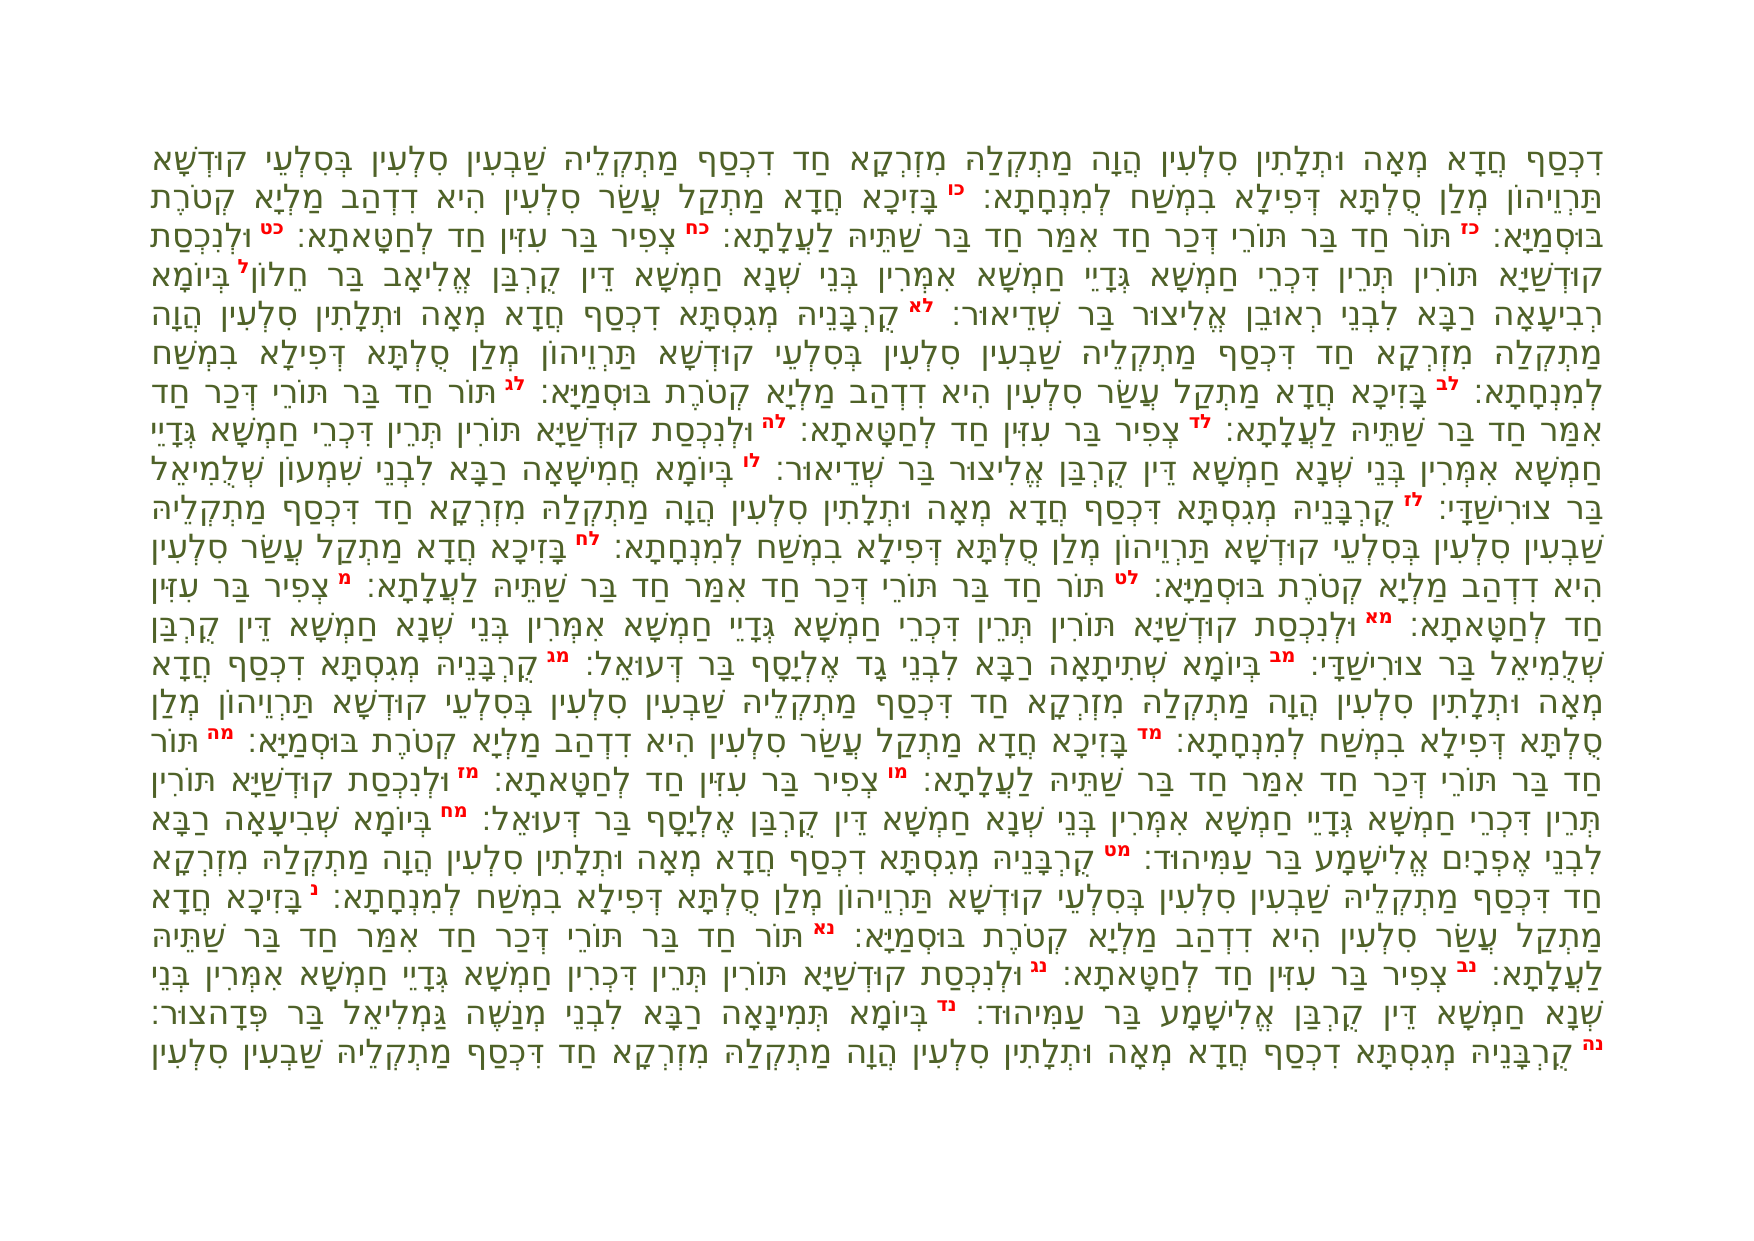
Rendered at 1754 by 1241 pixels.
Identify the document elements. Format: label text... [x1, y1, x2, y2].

text דִכְסַף חֲדָא מְאָה וּתְלָתִין סִלְעִין הֲוָה מַתְקְלַהּ מִזְרְקָא חַד דִכְסַף מַתְקְלֵיהּ שַׁבְעִין סִלְעִין בְּסִלְעֵי קוּדְשָׁא תַּרְוֵיהוֹן מְלַן סֻלְתָּא דְּפִילָא בִמְשַׁח לְמִנְחָתָא׃ כו בָּזִיכָא חֲדָא מַתְקַל עֲשַׂר סִלְעִין הִיא דִדְהַב מַלְיָא קְטֹרֶת בּוּסְמַיָּא׃ כז תּוֹר חַד בַּר תּוֹרֵי דְּכַר חַד אִמַּר חַד בַּר שַׁתֵּיהּ לַעֲלָתָא׃ כח צְפִיר בַּר עִזִּין חַד לְחַטָּאתָא׃ כט וּלְנִכְסַת קוּדְשַׁיָּא תּוֹרִין תְּרֵין דִּכְרֵי חַמְשָׁא גְּדָיֵי חַמְשָׁא אִמְּרִין בְּנֵי שְׁנָא חַמְשָׁא דֵּין קֻרְבַּן אֱלִיאָב בַּר חֵלוֹןל בְּיוֹמָא רְבִיעָאָה רַבָּא לִבְנֵי רְאוּבֵן אֱלִיצוּר בַּר שְׁדֵיאוּר׃ לא קֻרְבָּנֵיהּ מְגִסְתָּא דִכְסַף חֲדָא מְאָה וּתְלָתִין סִלְעִין הֲוָה מַתְקְלַהּ מִזְרְקָא חַד דִּכְסַף מַתְקְלֵיהּ שַׁבְעִין סִלְעִין בְּסִלְעֵי קוּדְשָׁא תַּרְוֵיהוֹן מְלַן סֻלְתָּא דְּפִילָא בִמְשַׁח לְמִנְחָתָא׃ לב בָּזִיכָא חֲדָא מַתְקַל עֲשַׂר סִלְעִין הִיא דִדְהַב מַלְיָא קְטֹרֶת בּוּסְמַיָּא׃ לג תּוֹר חַד בַּר תּוֹרֵי דְּכַר חַד אִמַּר חַד בַּר שַׁתֵּיהּ לַעֲלָתָא׃ לד צְפִיר בַּר עִזִּין חַד לְחַטָּאתָא׃ לה וּלְנִכְסַת קוּדְשַׁיָּא תּוֹרִין תְּרֵין דִּכְרֵי חַמְשָׁא גְּדָיֵי חַמְשָׁא אִמְּרִין בְּנֵי שְׁנָא חַמְשָׁא דֵּין קֻרְבַּן אֱלִיצוּר בַּר שְׁדֵיאוּר׃ לו בְּיוֹמָא חֲמִישָׁאָה רַבָּא לִבְנֵי שִׁמְעוֹן שְׁלֻמִיאֵל בַּר צוּרִישַׁדָּי׃ לז קֻרְבָּנֵיהּ מְגִסְתָּא דִּכְסַף חֲדָא מְאָה וּתְלָתִין סִלְעִין הֲוָה מַתְקְלַהּ מִזְרְקָא חַד דִּכְסַף מַתְקְלֵיהּ שַׁבְעִין סִלְעִין בְּסִלְעֵי קוּדְשָׁא תַּרְוֵיהוֹן מְלַן סֻלְתָּא דְּפִילָא בִמְשַׁח לְמִנְחָתָא׃ לח בָּזִיכָא חֲדָא מַתְקַל עֲשַׂר סִלְעִין הִיא דִדְהַב מַלְיָא קְטֹרֶת בּוּסְמַיָּא׃ לט תּוֹר חַד בַּר תּוֹרֵי דְּכַר חַד אִמַּר חַד בַּר שַׁתֵּיהּ לַעֲלָתָא׃ מ צְפִיר בַּר עִזִּין חַד לְחַטָּאתָא׃ מא וּלְנִכְסַת קוּדְשַׁיָּא תּוֹרִין תְּרֵין דִּכְרֵי חַמְשָׁא גְּדָיֵי חַמְשָׁא אִמְּרִין בְּנֵי שְׁנָא חַמְשָׁא דֵּין קֻרְבַּן שְׁלֻמִיאֵל בַּר צוּרִישַׁדָּי׃ מב בְּיוֹמָא שְׁתִיתָאָה רַבָּא לִבְנֵי גָד אֶלְיָסָף בַּר דְּעוּאֵל׃ מג קֻרְבָּנֵיהּ מְגִסְתָּא דִכְסַף חֲדָא מְאָה וּתְלָתִין סִלְעִין הֲוָה מַתְקְלַהּ מִזְרְקָא חַד דִּכְסַף מַתְקְלֵיהּ שַׁבְעִין סִלְעִין בְּסִלְעֵי קוּדְשָׁא תַּרְוֵיהוֹן מְלַן סֻלְתָּא דְּפִילָא בִמְשַׁח לְמִנְחָתָא׃ מד בָּזִיכָא חֲדָא מַתְקַל עֲשַׂר סִלְעִין הִיא דִדְהַב מַלְיָא קְטֹרֶת בּוּסְמַיָּא׃ מה תּוֹר חַד בַּר תּוֹרֵי דְּכַר חַד אִמַּר חַד בַּר שַׁתֵּיהּ לַעֲלָתָא׃ מו צְפִיר בַּר עִזִּין חַד לְחַטָּאתָא׃ מז וּלְנִכְסַת קוּדְשַׁיָּא תּוֹרִין תְּרֵין דִּכְרֵי חַמְשָׁא גְּדָיֵי חַמְשָׁא אִמְּרִין בְּנֵי שְׁנָא חַמְשָׁא דֵּין קֻרְבַּן אֶלְיָסָף בַּר דְּעוּאֵל׃ מח בְּיוֹמָא שְׁבִיעָאָה רַבָּא לִבְנֵי אֶפְרָיִם אֱלִישָׁמָע בַּר עַמִּיהוּד׃ מט קֻרְבָּנֵיהּ מְגִסְתָּא דִכְסַף חֲדָא מְאָה וּתְלָתִין סִלְעִין הֲוָה מַתְקְלַהּ מִזְרְקָא חַד דִּכְסַף מַתְקְלֵיהּ שַׁבְעִין סִלְעִין בְּסִלְעֵי קוּדְשָׁא תַּרְוֵיהוֹן מְלַן סֻלְתָּא דְּפִילָא בִמְשַׁח לְמִנְחָתָא׃ נ בָּזִיכָא חֲדָא מַתְקַל עֲשַׂר סִלְעִין הִיא דִדְהַב מַלְיָא קְטֹרֶת בּוּסְמַיָּא׃ נא תּוֹר חַד בַּר תּוֹרֵי דְּכַר חַד אִמַּר חַד בַּר שַׁתֵּיהּ לַעֲלָתָא׃ נב צְפִיר בַּר עִזִּין חַד לְחַטָּאתָא׃ נג וּלְנִכְסַת קוּדְשַׁיָּא תּוֹרִין תְּרֵין דִּכְרִין חַמְשָׁא גְּדָיֵי חַמְשָׁא אִמְּרִין בְּנֵי שְׁנָא חַמְשָׁא דֵּין קֻרְבַּן אֱלִישָׁמָע בַּר עַמִּיהוּד׃ נד בְּיוֹמָא תְּמִינָאָה רַבָּא לִבְנֵי מְנַשֶּׁה גַּמְלִיאֵל בַּר פְּדָהצוּר׃ נה קֻרְבָּנֵיהּ מְגִסְתָּא דִכְסַף חֲדָא מְאָה וּתְלָתִין סִלְעִין הֲוָה מַתְקְלַהּ מִזְרְקָא חַד דִּכְסַף מַתְקְלֵיהּ שַׁבְעִין סִלְעִין [150, 139, 1604, 1071]
